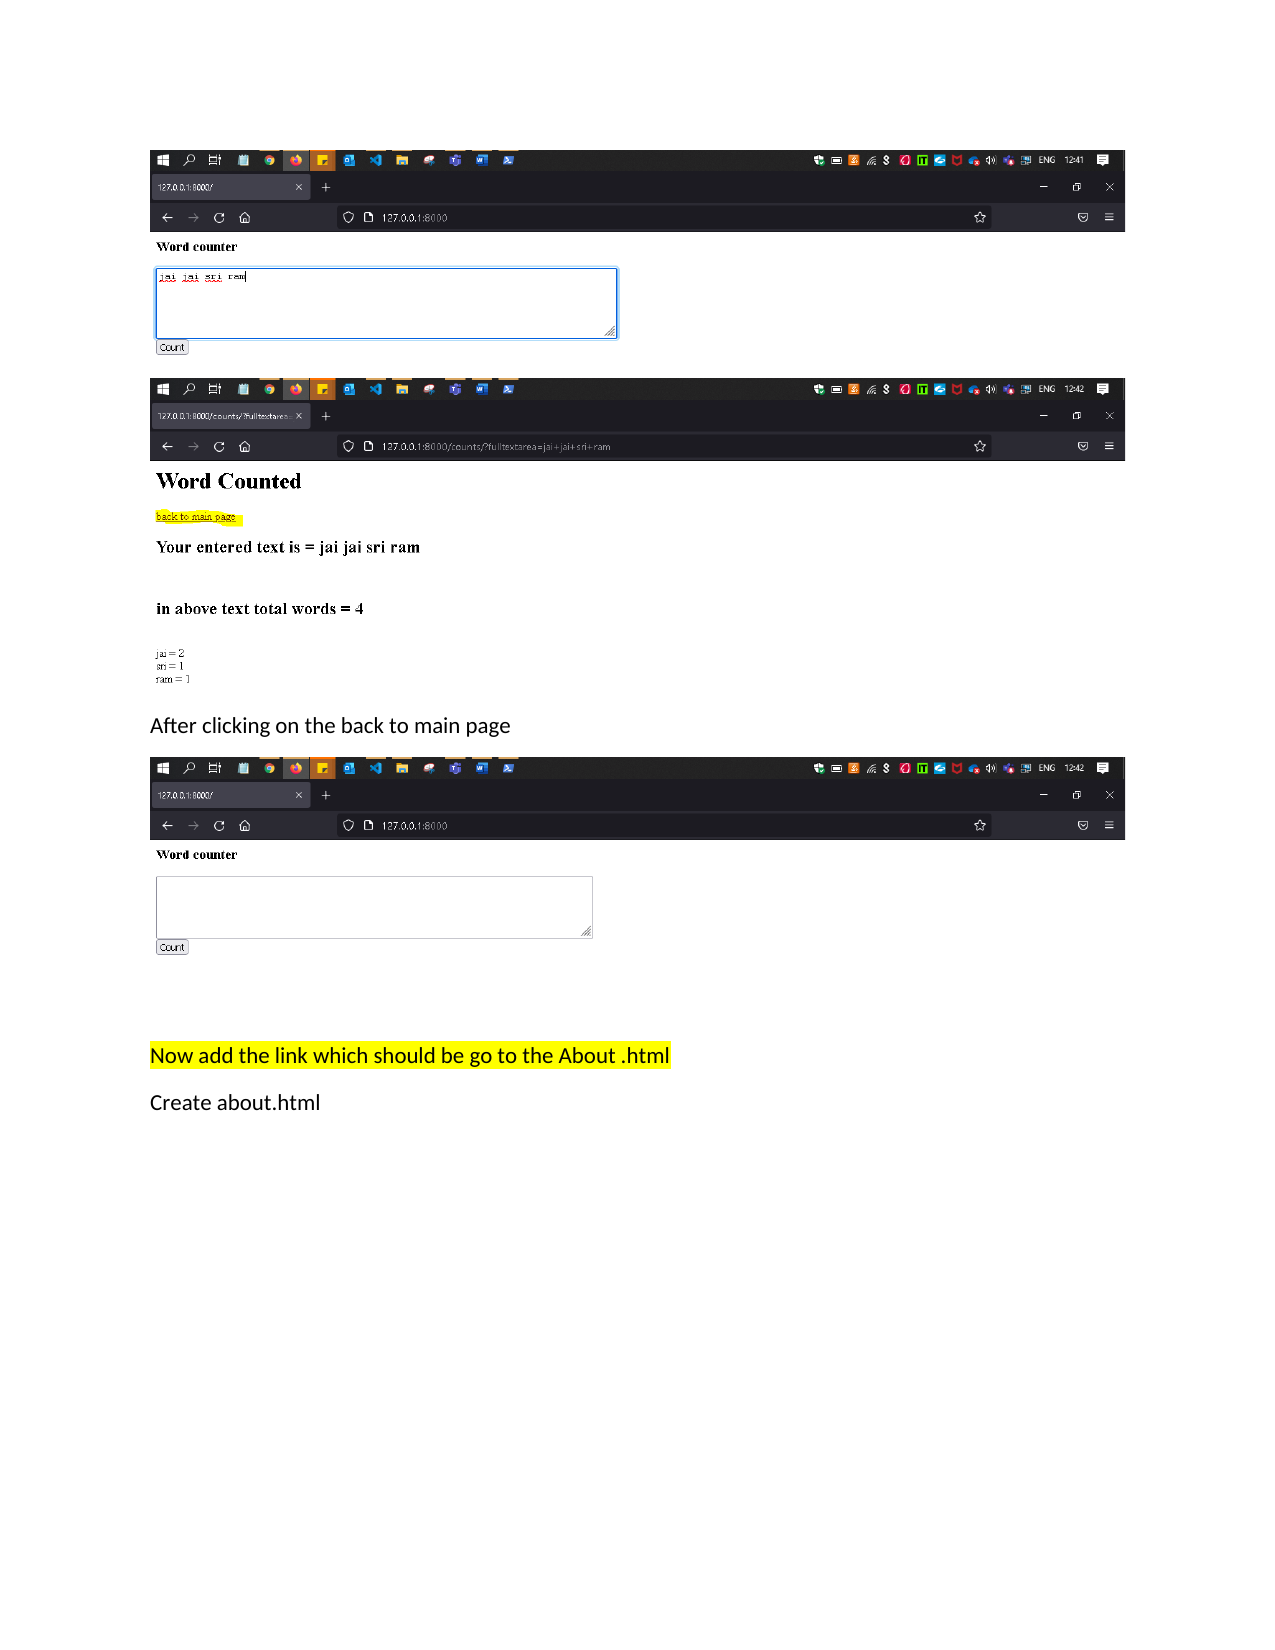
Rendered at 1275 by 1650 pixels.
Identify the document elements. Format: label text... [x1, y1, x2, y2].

text Now add the link which should be go to the About .html [150, 1041, 1125, 1069]
text After clicking on the back to main page [150, 711, 1125, 739]
text Create about.html [150, 1088, 1125, 1116]
